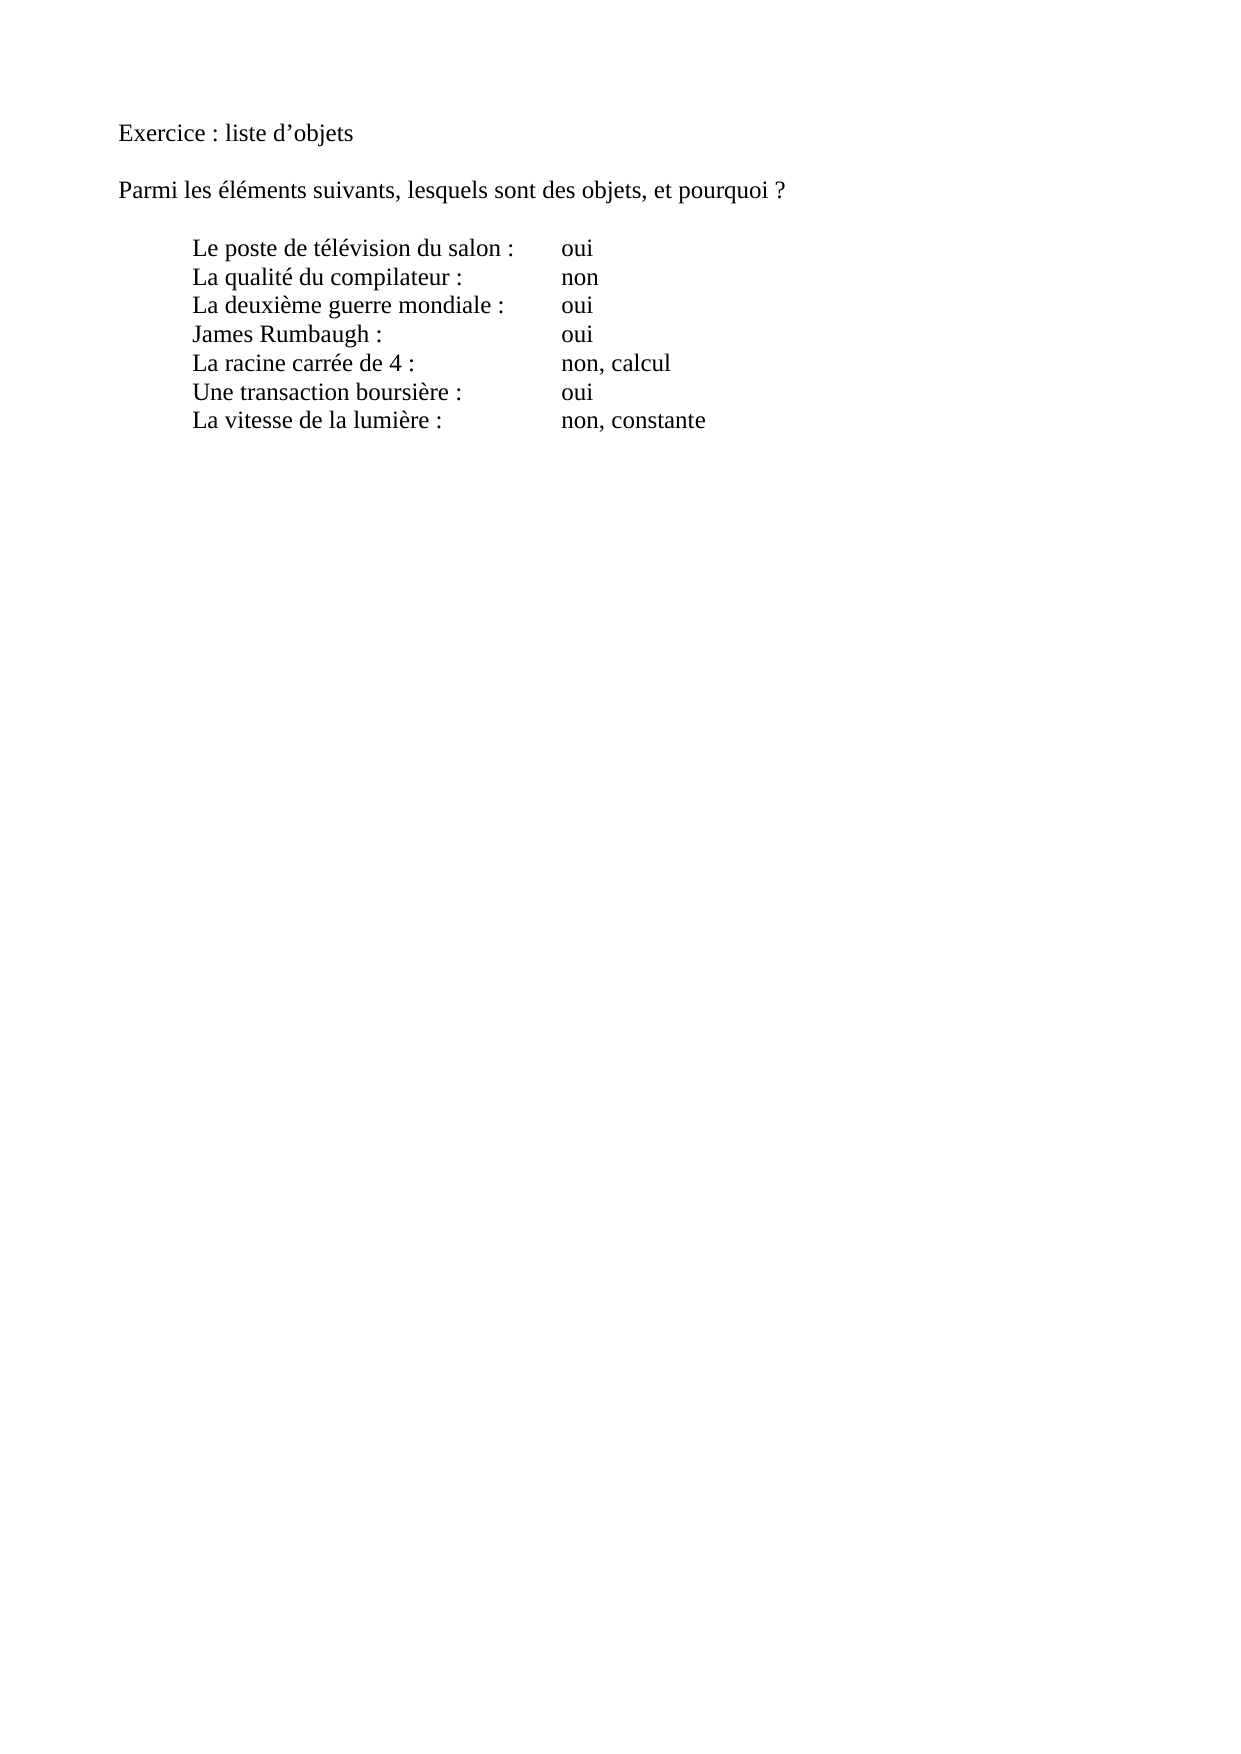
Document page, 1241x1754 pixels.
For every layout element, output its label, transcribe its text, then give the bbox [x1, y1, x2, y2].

text Le poste de télévision du salon : oui [118, 233, 1122, 262]
text Exercice : liste d’objets [118, 118, 1122, 147]
text La racine carrée de 4 : non, calcul [118, 348, 1122, 377]
text La vitesse de la lumière : non, constante [118, 406, 1122, 434]
text La qualité du compilateur : non [118, 262, 1122, 291]
text Parmi les éléments suivants, lesquels sont des objets, et pourquoi ? [118, 176, 1122, 204]
text Une transaction boursière : oui [118, 377, 1122, 406]
text James Rumbaugh : oui [118, 319, 1122, 348]
text La deuxième guerre mondiale : oui [118, 291, 1122, 319]
